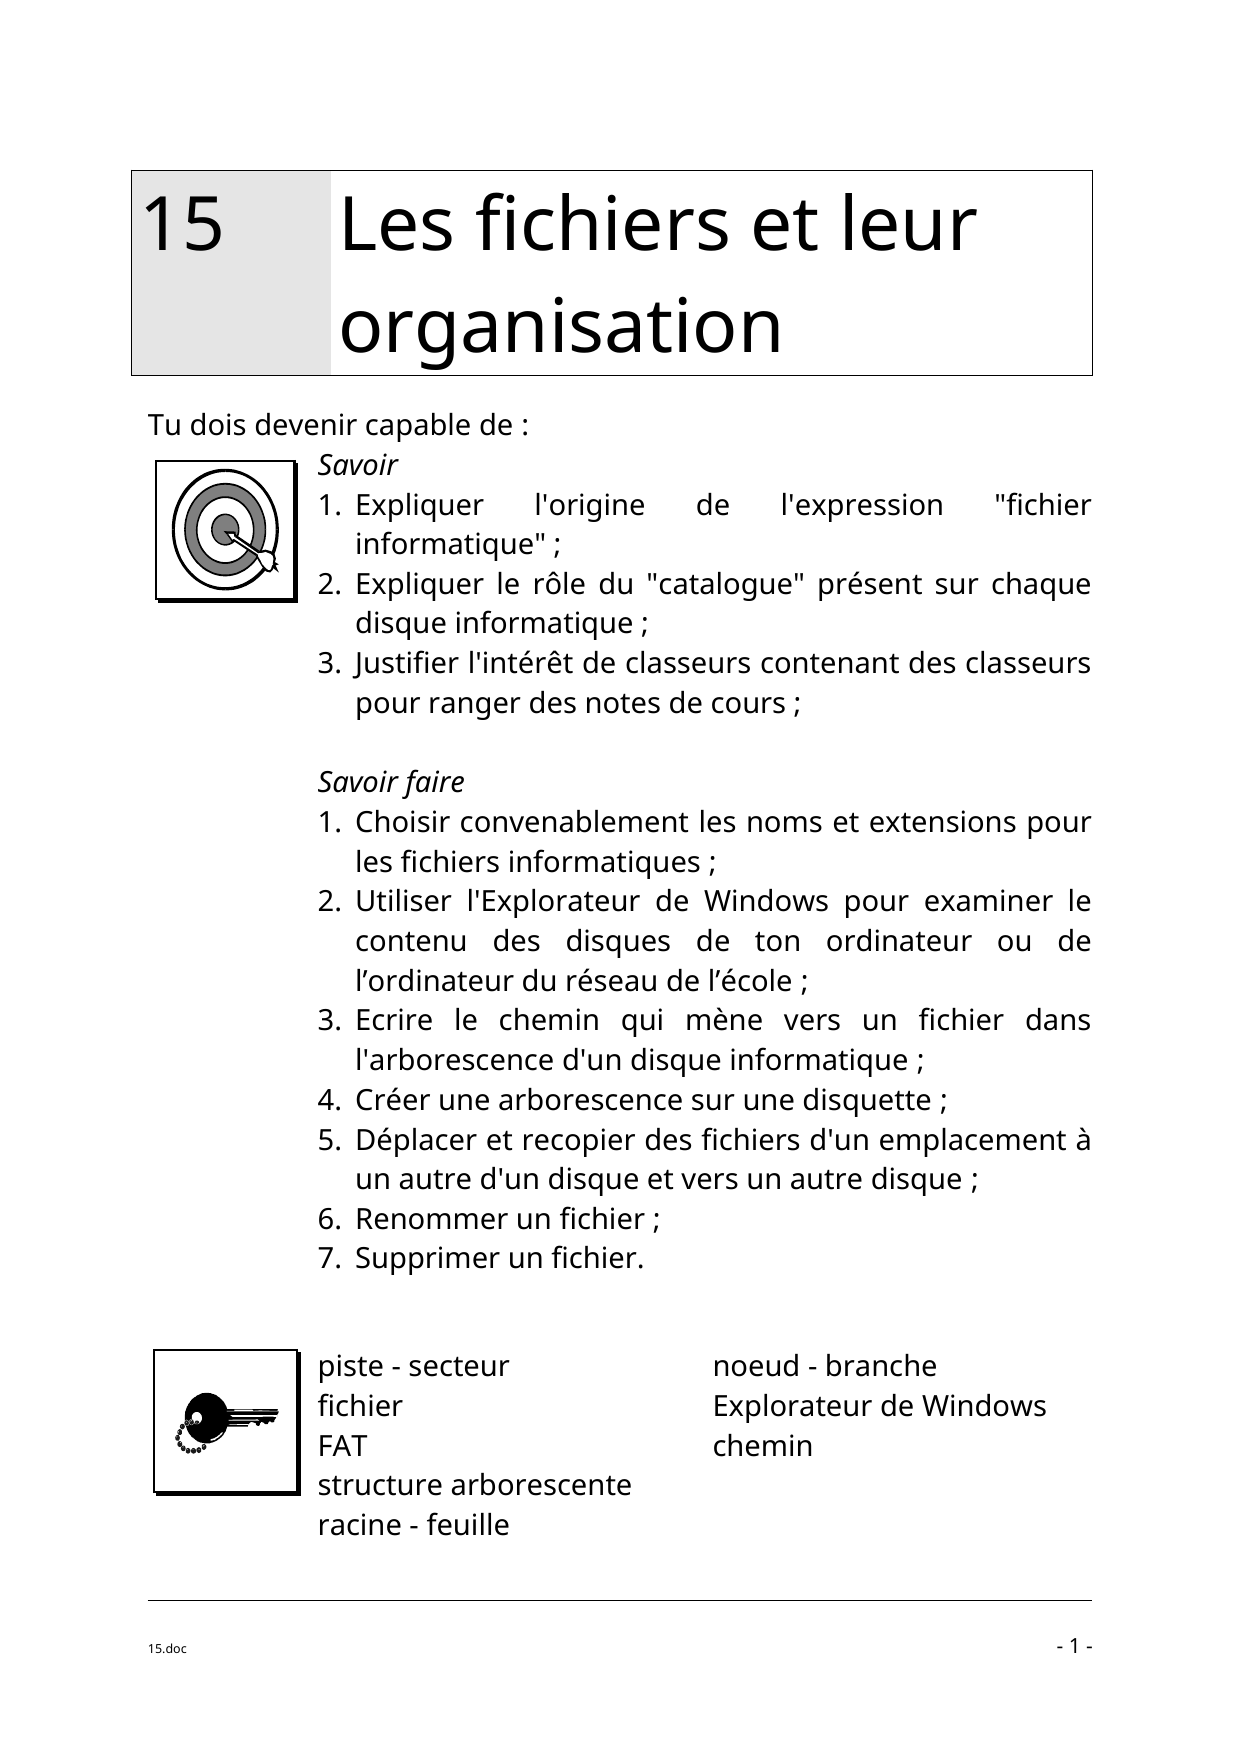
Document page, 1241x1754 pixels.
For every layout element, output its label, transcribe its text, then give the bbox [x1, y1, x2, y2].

table_cell Savoir faire Choisir convenablement les noms et extensions pour les fichiers informatiques ; Utiliser l'Explorateur de Windows pour examiner le contenu des disques de ton ordinateur ou de l’ordinateur du réseau de l’école ; Ecrire le chemin qui mène vers un fichier dans l'arborescence d'un disque informatique ; Créer une arborescence sur une disquette ; Déplacer et recopier des fichiers d'un emplacement à un autre d'un disque et vers un autre disque ; Renommer un fichier ; Supprimer un fichier. [310, 762, 1100, 1306]
table_header noeud - branche Explorateur de Windows chemin [705, 1346, 1100, 1544]
table_cell [140, 762, 310, 1306]
table_header [140, 1346, 310, 1544]
table_header 15 [132, 171, 331, 375]
table_header Tu dois devenir capable de : [140, 404, 1100, 444]
table_cell [140, 444, 310, 762]
table_cell Savoir Expliquer l'origine de l'expression "fichier informatique" ; Expliquer le rôle du "catalogue" présent sur chaque disque informatique ; Justifier l'intérêt de classeurs contenant des classeurs pour ranger des notes de cours ; [310, 444, 1100, 762]
table_header piste - secteur fichier FAT structure arborescente racine - feuille [310, 1346, 705, 1544]
table_header Les fichiers et leur organisation [331, 171, 1092, 375]
